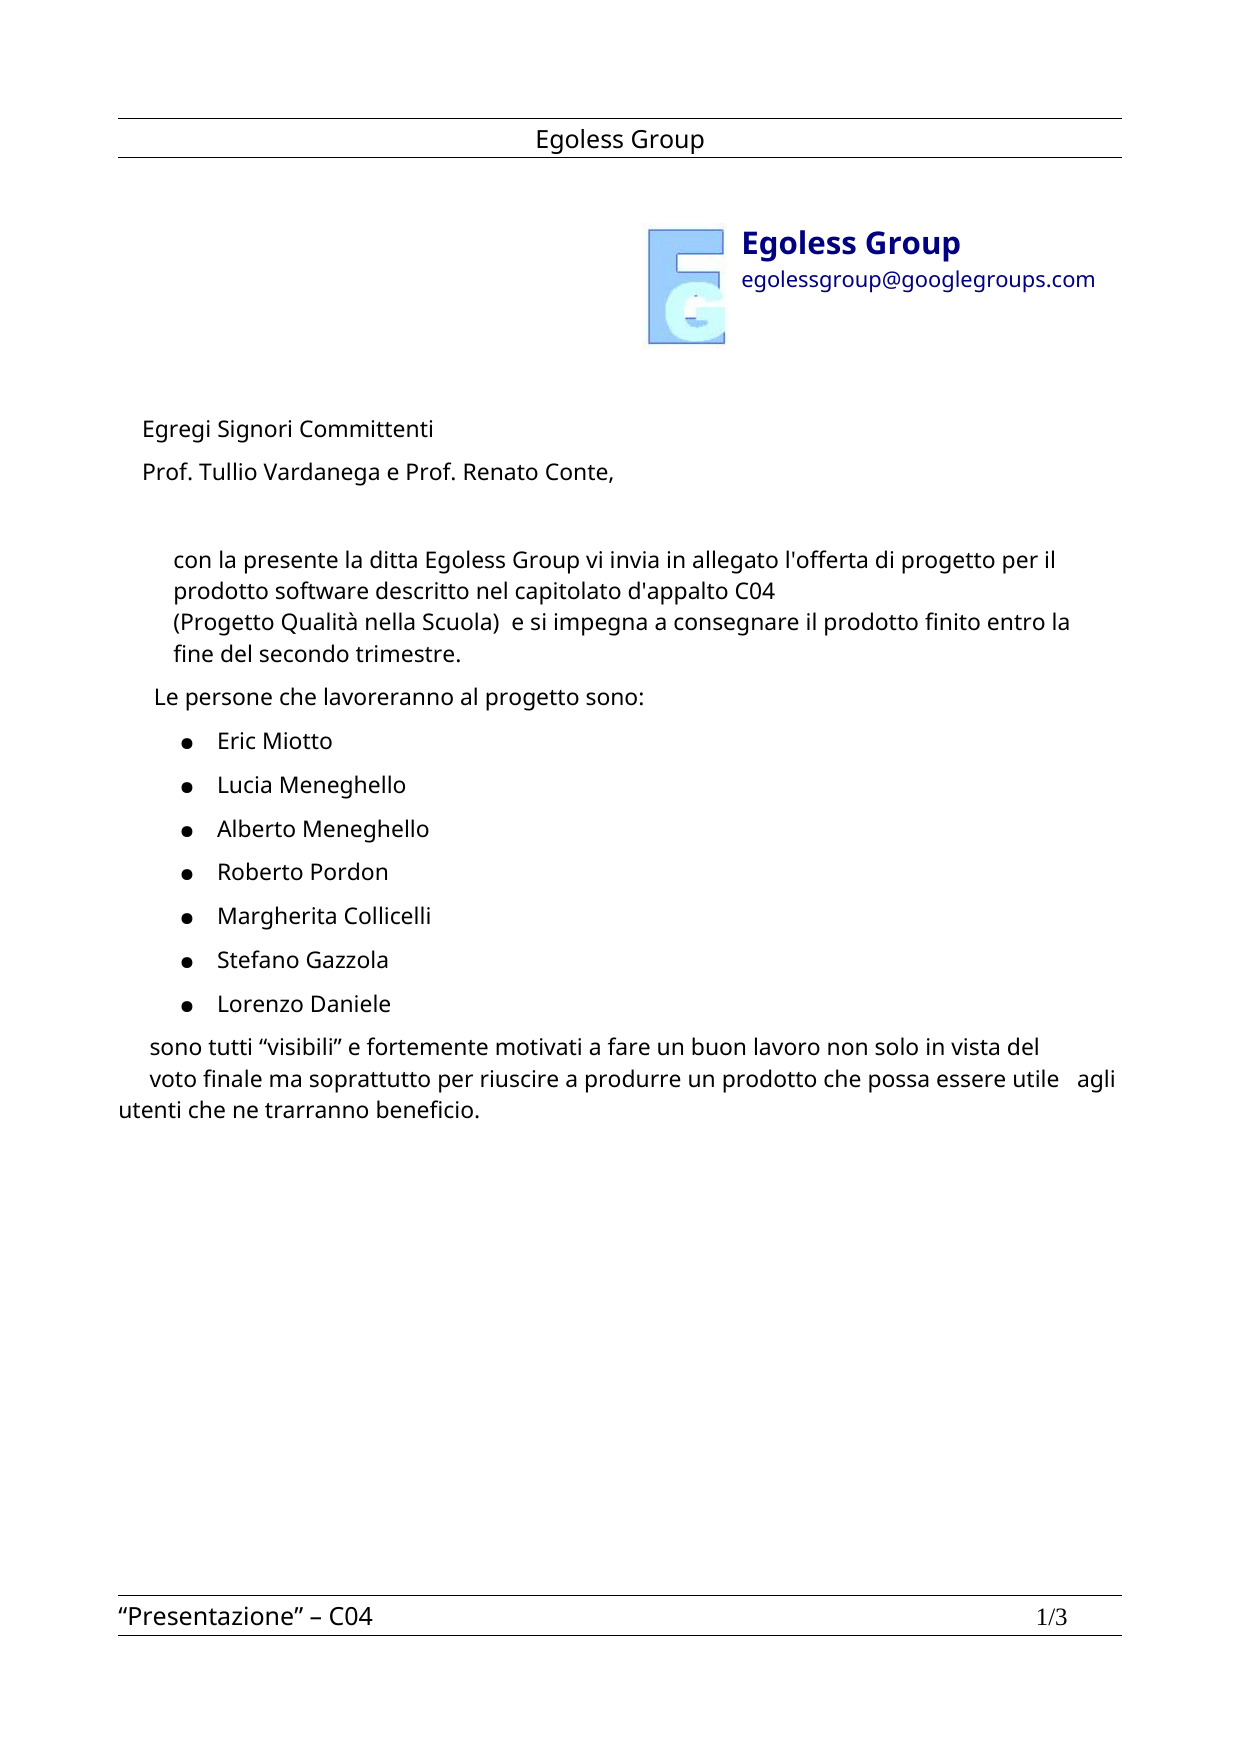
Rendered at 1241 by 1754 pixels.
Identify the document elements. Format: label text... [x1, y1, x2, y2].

list Lorenzo Daniele [179, 987, 1122, 1019]
text sono tutti “visibili” e fortemente motivati a fare un buon lavoro non solo in vista del voto finale ma soprattutto per riuscire a produrre un prodotto che possa essere utile agli utenti che ne trarranno beneficio. [118, 1031, 1122, 1125]
list Margherita Collicelli [179, 900, 1122, 931]
text Egregi Signori Committenti [142, 412, 1122, 444]
text Prof. Tullio Vardanega e Prof. Renato Conte, [142, 456, 1122, 487]
list Roberto Pordon [179, 856, 1122, 887]
list Stefano Gazzola [179, 944, 1122, 975]
text Le persone che lavoreranno al progetto sono: [148, 681, 1122, 712]
list Eric Miotto [179, 725, 1122, 756]
list Lucia Meneghello [179, 769, 1122, 800]
table_header Egoless Group egolessgroup@googlegroups.com [735, 216, 1122, 385]
list Alberto Meneghello [179, 812, 1122, 844]
text con la presente la ditta Egoless Group vi invia in allegato l'offerta di progetto per il prodotto software descritto nel capitolato d'appalto C04 (Progetto Qualità nella Scuola) e si impegna a consegnare il prodotto finito entro la fine del secondo trimestre. [142, 544, 1122, 669]
picture [642, 223, 733, 352]
table_header [118, 216, 735, 385]
